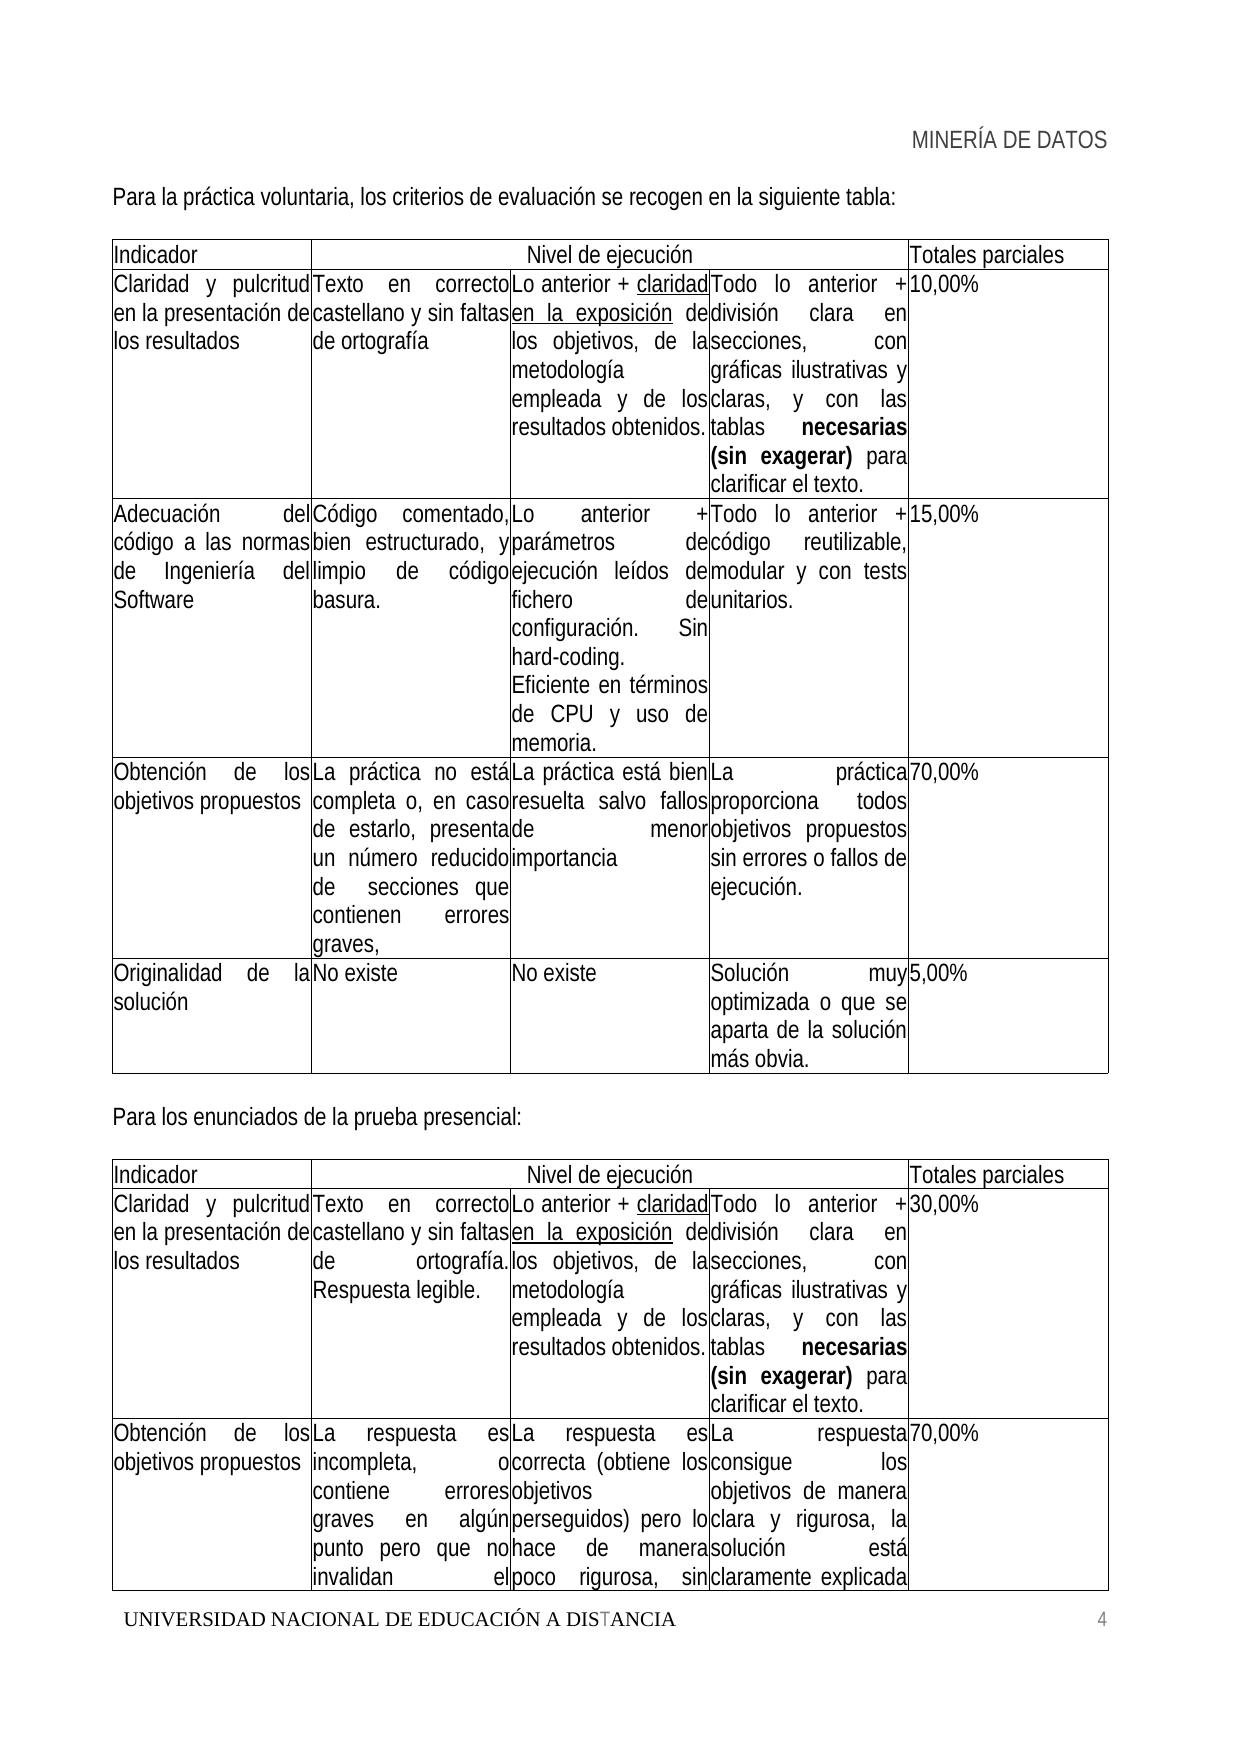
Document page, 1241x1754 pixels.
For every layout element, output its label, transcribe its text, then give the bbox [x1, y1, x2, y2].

table_cell Adecuación del código a las normas de Ingeniería del Software [113, 499, 311, 756]
table_cell La respuesta es incompleta, o contiene errores graves en algún punto pero que no invalidan el [312, 1419, 510, 1590]
table_cell Lo anterior + claridad en la exposición de los objetivos, de la metodología empleada y de los resultados obtenidos. [511, 270, 709, 498]
table_cell Código comentado, bien estructurado, y limpio de código basura. [312, 499, 510, 756]
table_cell La práctica está bien resuelta salvo fallos de menor importancia [511, 758, 709, 957]
table_header Nivel de ejecución [312, 240, 908, 268]
text Para la práctica voluntaria, los criterios de evaluación se recogen en la siguiente tabla: [112, 182, 1107, 211]
table_cell 70,00% [909, 758, 1108, 957]
table_header Totales parciales [909, 1160, 1108, 1188]
table_cell La respuesta es correcta (obtiene los objetivos perseguidos) pero lo hace de manera poco rigurosa, sin [511, 1419, 709, 1590]
table_cell Todo lo anterior + división clara en secciones, con gráficas ilustrativas y claras, y con las tablas necesarias (sin exagerar) para clarificar el texto. [710, 1189, 908, 1418]
table_cell No existe [312, 959, 510, 1073]
table_cell Texto en correcto castellano y sin faltas de ortografía. Respuesta legible. [312, 1189, 510, 1418]
table_cell Lo anterior + parámetros de ejecución leídos de fichero de configuración. Sin hard-coding. Eficiente en términos de CPU y uso de memoria. [511, 499, 709, 756]
table_cell 30,00% [909, 1189, 1108, 1418]
table_header Totales parciales [909, 240, 1108, 268]
table_cell Claridad y pulcritud en la presentación de los resultados [113, 270, 311, 498]
table_header Indicador [113, 1160, 311, 1188]
table_cell Texto en correcto castellano y sin faltas de ortografía [312, 270, 510, 498]
table_cell Claridad y pulcritud en la presentación de los resultados [113, 1189, 311, 1418]
table_cell Obtención de los objetivos propuestos [113, 1419, 311, 1590]
table_cell Todo lo anterior + división clara en secciones, con gráficas ilustrativas y claras, y con las tablas necesarias (sin exagerar) para clarificar el texto. [710, 270, 908, 498]
table_header Indicador [113, 240, 311, 268]
table_cell Lo anterior + claridad en la exposición de los objetivos, de la metodología empleada y de los resultados obtenidos. [511, 1189, 709, 1418]
table_cell 5,00% [909, 959, 1108, 1073]
table_cell Originalidad de la solución [113, 959, 311, 1073]
table_cell Todo lo anterior + código reutilizable, modular y con tests unitarios. [710, 499, 908, 756]
table_cell Obtención de los objetivos propuestos [113, 758, 311, 957]
table_cell 70,00% [909, 1419, 1108, 1590]
table_cell La respuesta consigue los objetivos de manera clara y rigurosa, la solución está claramente explicada [710, 1419, 908, 1590]
text Para los enunciados de la prueba presencial: [112, 1102, 1107, 1130]
table_cell La práctica no está completa o, en caso de estarlo, presenta un número reducido de secciones que contienen errores graves, [312, 758, 510, 957]
table_cell 15,00% [909, 499, 1108, 756]
table_cell No existe [511, 959, 709, 1073]
table_cell La práctica proporciona todos objetivos propuestos sin errores o fallos de ejecución. [710, 758, 908, 957]
table_cell 10,00% [909, 270, 1108, 498]
table_header Nivel de ejecución [312, 1160, 908, 1188]
table_cell Solución muy optimizada o que se aparta de la solución más obvia. [710, 959, 908, 1073]
